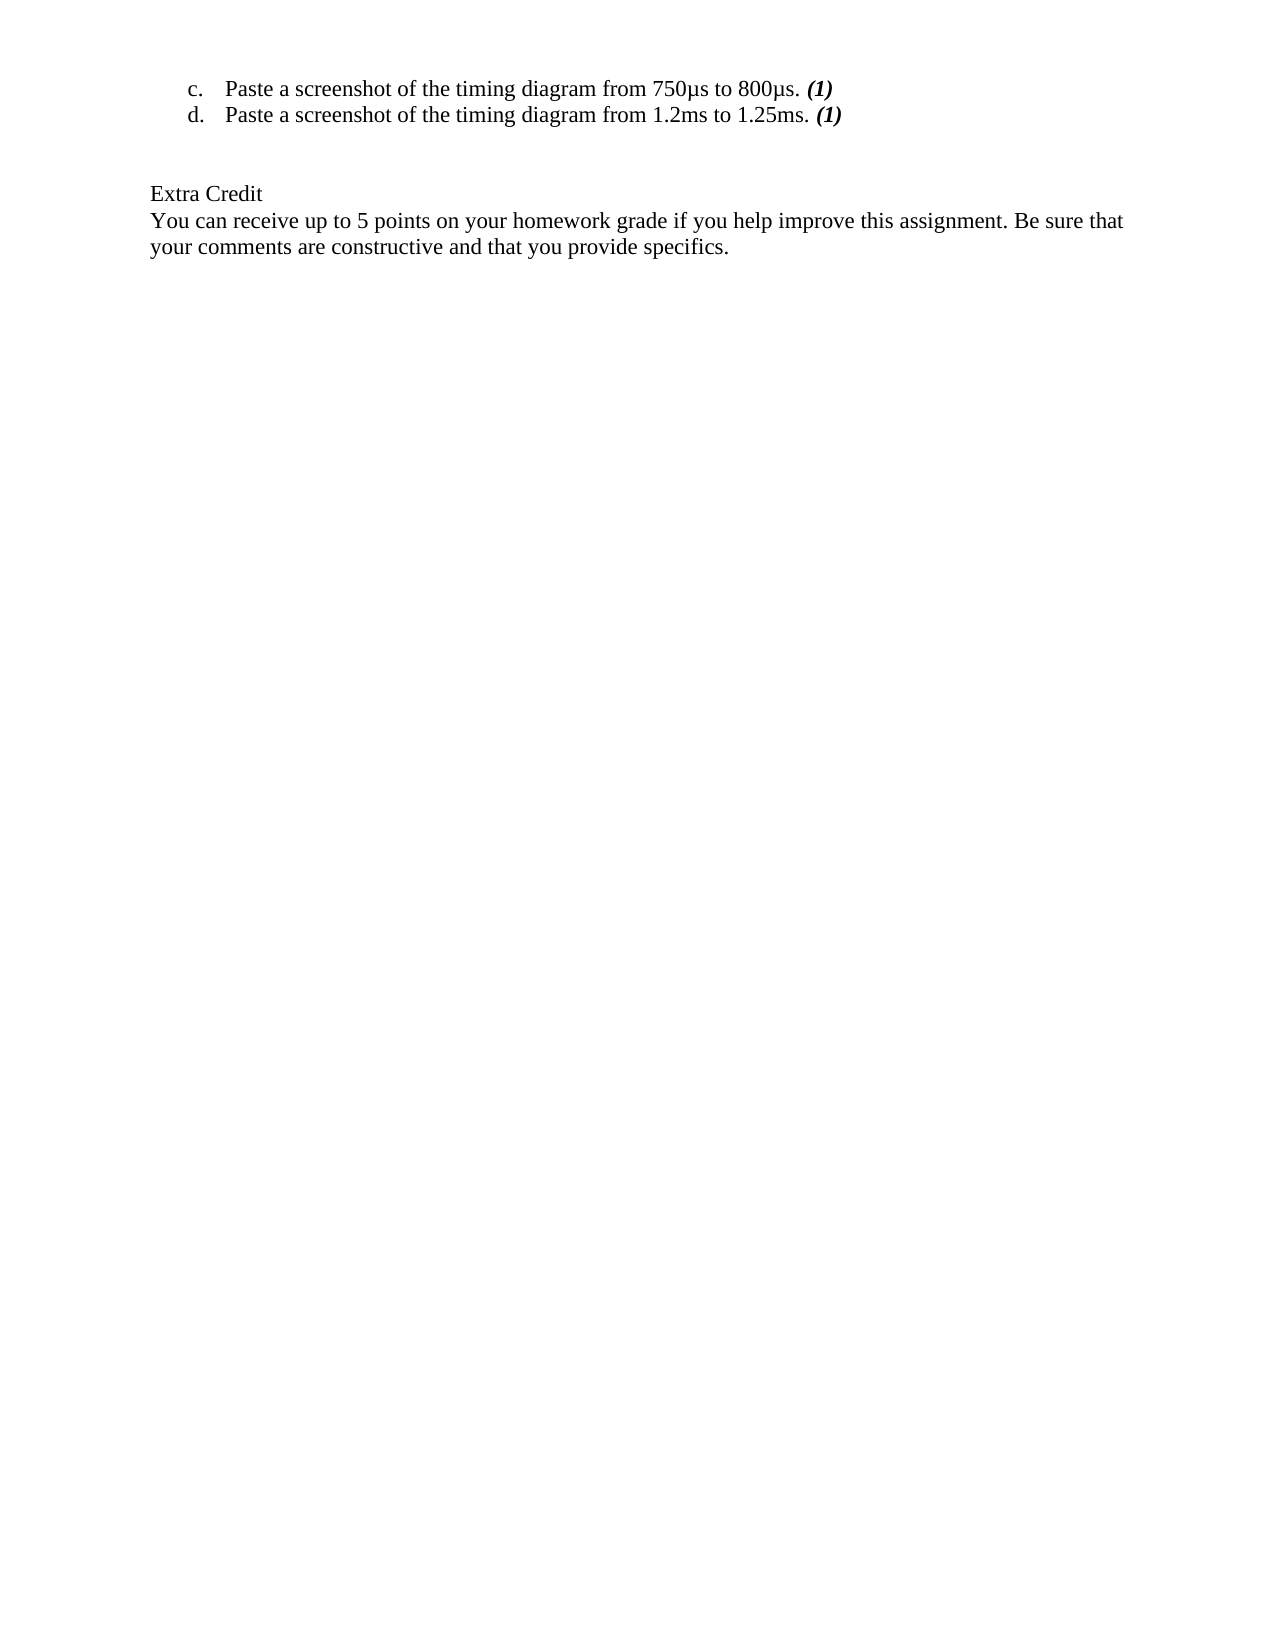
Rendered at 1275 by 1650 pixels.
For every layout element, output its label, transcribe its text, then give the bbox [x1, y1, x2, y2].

list Paste a screenshot of the timing diagram from 1.2ms to 1.25ms. (1) [187, 101, 1125, 128]
text Extra Credit [150, 180, 1125, 207]
list Paste a screenshot of the timing diagram from 750µs to 800µs. (1) [187, 75, 1125, 101]
text You can receive up to 5 points on your homework grade if you help improve this assignment. Be sure that your comments are constructive and that you provide specifics. [150, 207, 1125, 259]
